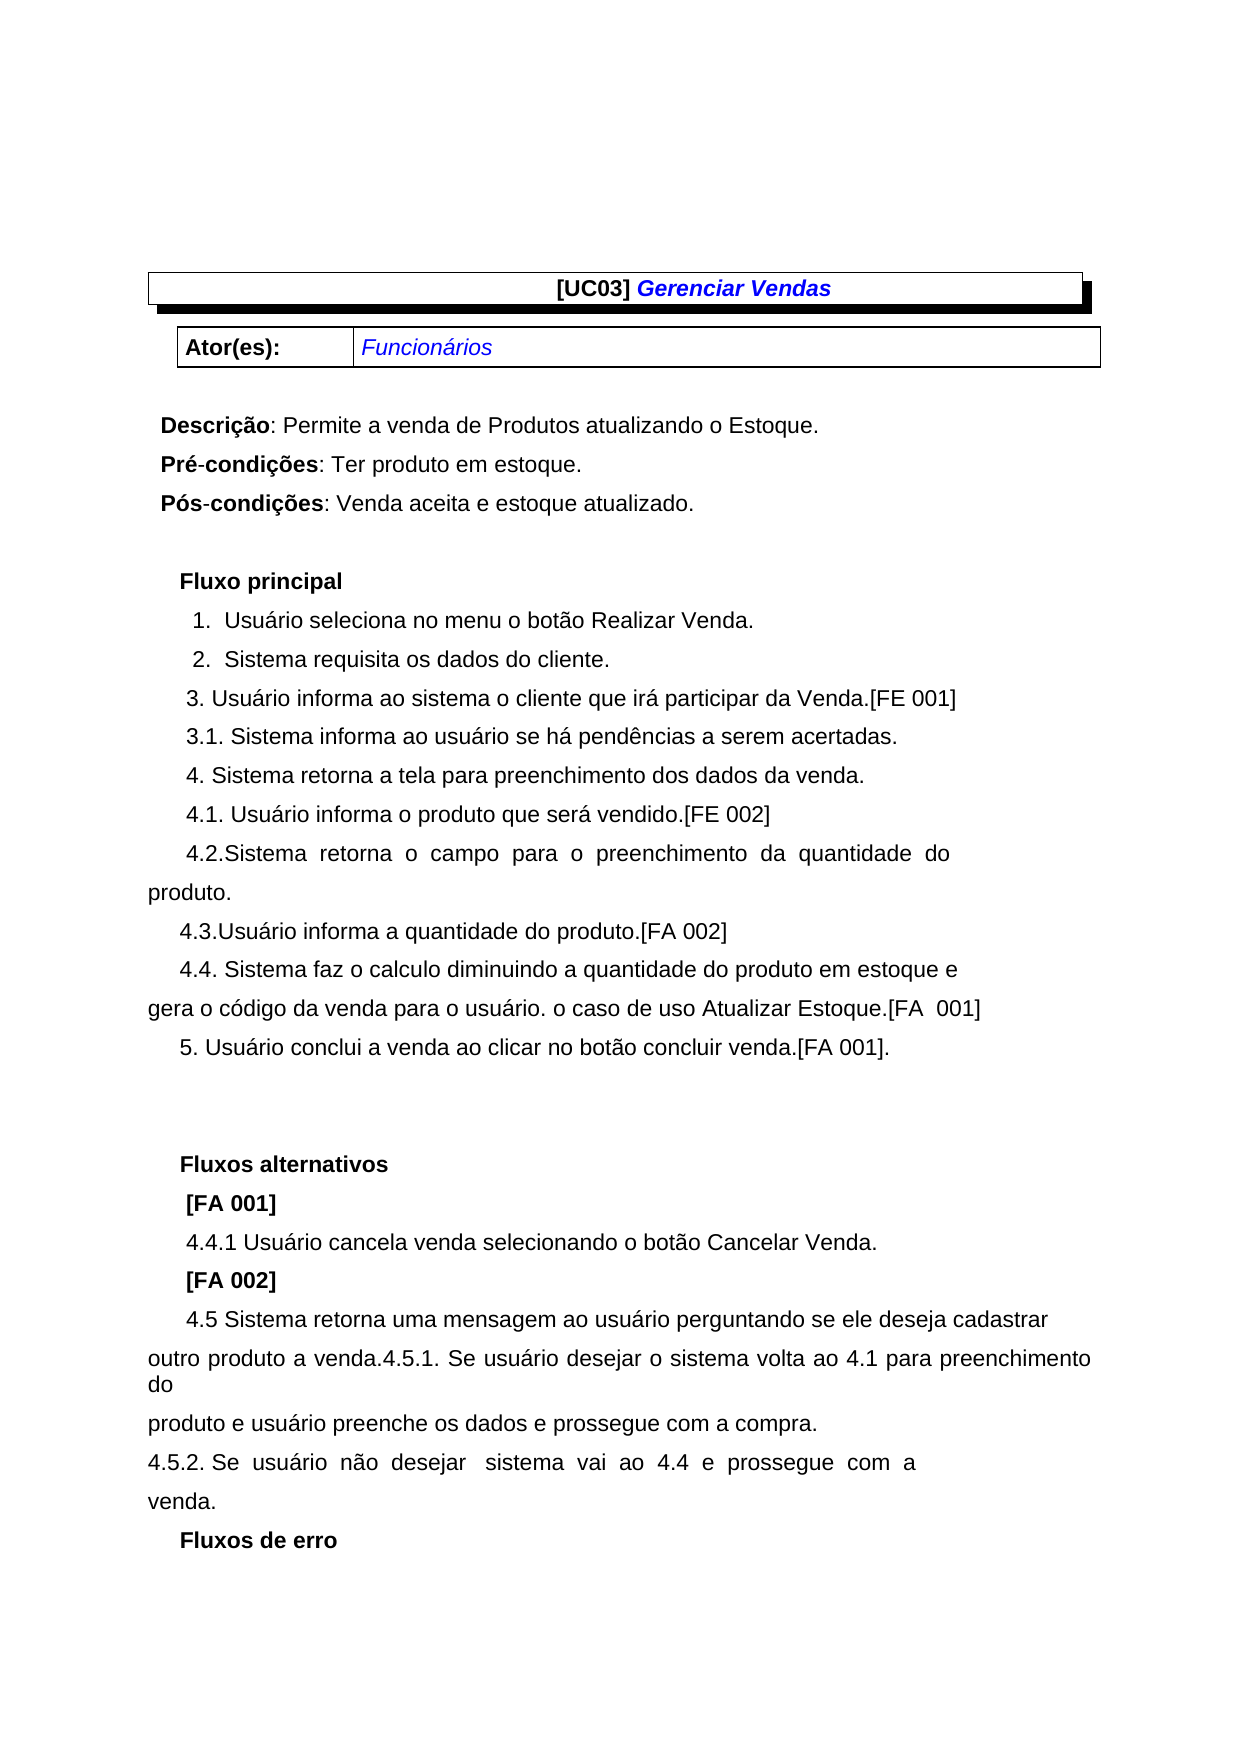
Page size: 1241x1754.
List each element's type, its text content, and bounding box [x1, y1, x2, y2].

text Pós-condições: Venda aceita e estoque atualizado. [148, 490, 1092, 517]
text [FA 002] [148, 1267, 1092, 1294]
text outro produto a venda.4.5.1. Se usuário desejar o sistema volta ao 4.1 para preenchimento do [148, 1345, 1092, 1398]
text produto. [148, 879, 1092, 905]
text Descrição: Permite a venda de Produtos atualizando o Estoque. [148, 412, 1092, 439]
text gera o código da venda para o usuário. o caso de uso Atualizar Estoque.[FA 001] [148, 995, 1092, 1022]
text 4.5 Sistema retorna uma mensagem ao usuário perguntando se ele deseja cadastrar [148, 1306, 1092, 1332]
text 4.4.1 Usuário cancela venda selecionando o botão Cancelar Venda. [148, 1228, 1092, 1255]
text 2. Sistema requisita os dados do cliente. [148, 646, 1092, 672]
text 4. Sistema retorna a tela para preenchimento dos dados da venda. [148, 762, 1092, 788]
text 5. Usuário conclui a venda ao clicar no botão concluir venda.[FA 001]. [148, 1034, 1092, 1061]
text 4.2.Sistema retorna o campo para o preenchimento da quantidade do [148, 840, 1092, 866]
table_header Funcionários [354, 328, 1100, 366]
text 3. Usuário informa ao sistema o cliente que irá participar da Venda.[FE 001] [148, 684, 1092, 711]
text Pré-condições: Ter produto em estoque. [148, 451, 1092, 478]
text 3.1. Sistema informa ao usuário se há pendências a serem acertadas. [148, 723, 1092, 750]
text 4.5.2. Se usuário não desejar sistema vai ao 4.4 e prossegue com a [148, 1449, 1092, 1475]
text [UC03] Gerenciar Vendas [149, 273, 1082, 304]
text 1. Usuário seleciona no menu o botão Realizar Venda. [148, 607, 1092, 633]
text produto e usuário preenche os dados e prossegue com a compra. [148, 1410, 1092, 1437]
table_header Ator(es): [178, 328, 353, 366]
text Fluxos de erro [148, 1527, 1092, 1553]
text [FA 001] [148, 1189, 1092, 1216]
text 4.3.Usuário informa a quantidade do produto.[FA 002] [148, 918, 1092, 944]
text 4.1. Usuário informa o produto que será vendido.[FE 002] [148, 801, 1092, 827]
text 4.4. Sistema faz o calculo diminuindo a quantidade do produto em estoque e [148, 956, 1092, 983]
text Fluxos alternativos [148, 1151, 1092, 1177]
text Fluxo principal [148, 568, 1092, 594]
text venda. [148, 1488, 1092, 1514]
